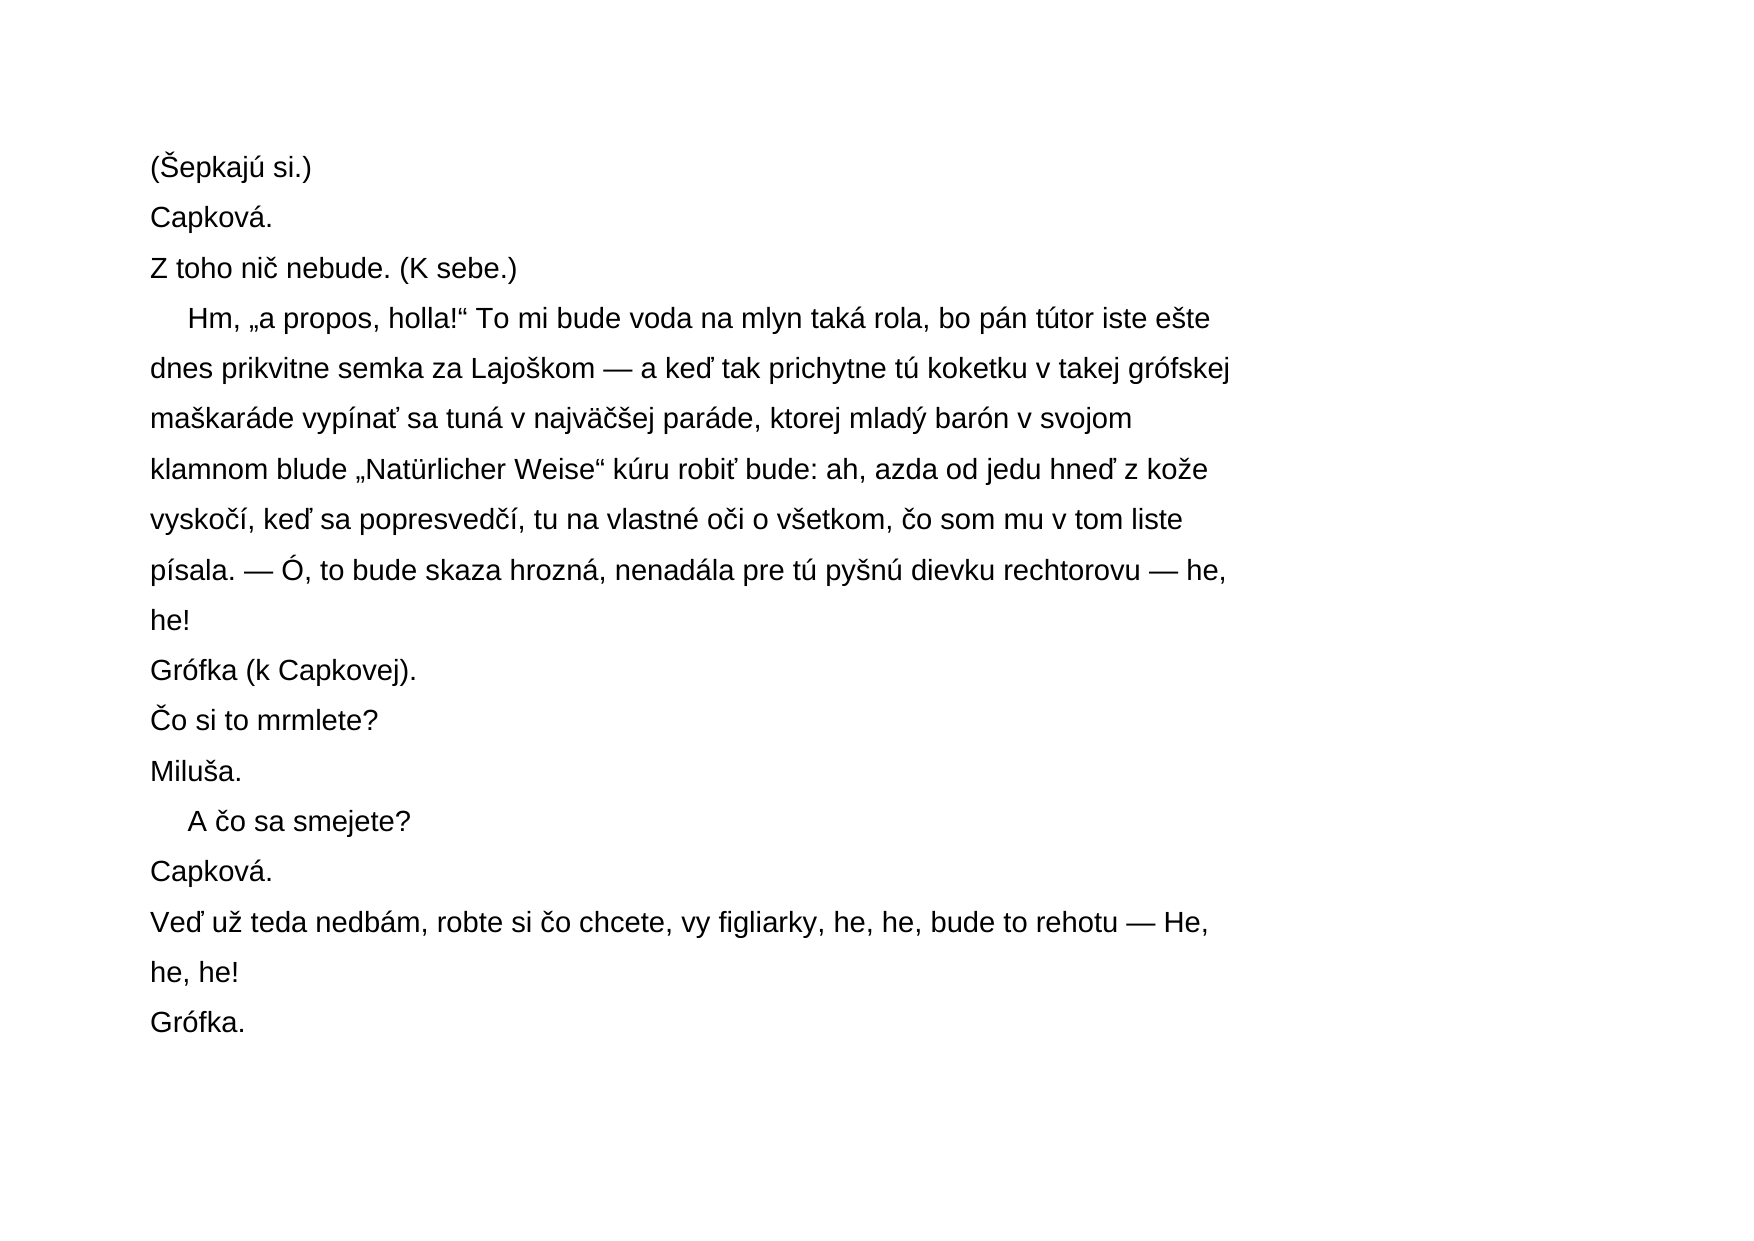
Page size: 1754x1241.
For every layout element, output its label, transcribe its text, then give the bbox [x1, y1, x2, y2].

text Capková. [150, 854, 1243, 888]
text Grófka. [150, 1005, 1243, 1039]
text Capková. [150, 200, 1243, 234]
text Veď už teda nedbám, robte si čo chcete, vy figliarky, he, he, bude to rehotu — He, he, he! [150, 905, 1243, 988]
text Hm, „a propos, holla!“ To mi bude voda na mlyn taká rola, bo pán tútor iste ešte dnes prikvitne semka za Lajoškom — a keď tak prichytne tú koketku v takej grófskej maškaráde vypínať sa tuná v najväčšej paráde, ktorej mladý barón v svojom klamnom blude „Natürlicher Weise“ kúru robiť bude: ah, azda od jedu hneď z kože vyskočí, keď sa popresvedčí, tu na vlastné oči o všetkom, čo som mu v tom liste písala. — Ó, to bude skaza hrozná, nenadála pre tú pyšnú dievku rechtorovu — he, he! [150, 301, 1243, 636]
text (Šepkajú si.) [150, 150, 1243, 183]
text Čo si to mrmlete? [150, 703, 1243, 737]
text Z toho nič nebude. (K sebe.) [150, 251, 1243, 284]
text A čo sa smejete? [150, 804, 1243, 838]
text Grófka (k Capkovej). [150, 653, 1243, 687]
text Miluša. [150, 754, 1243, 787]
